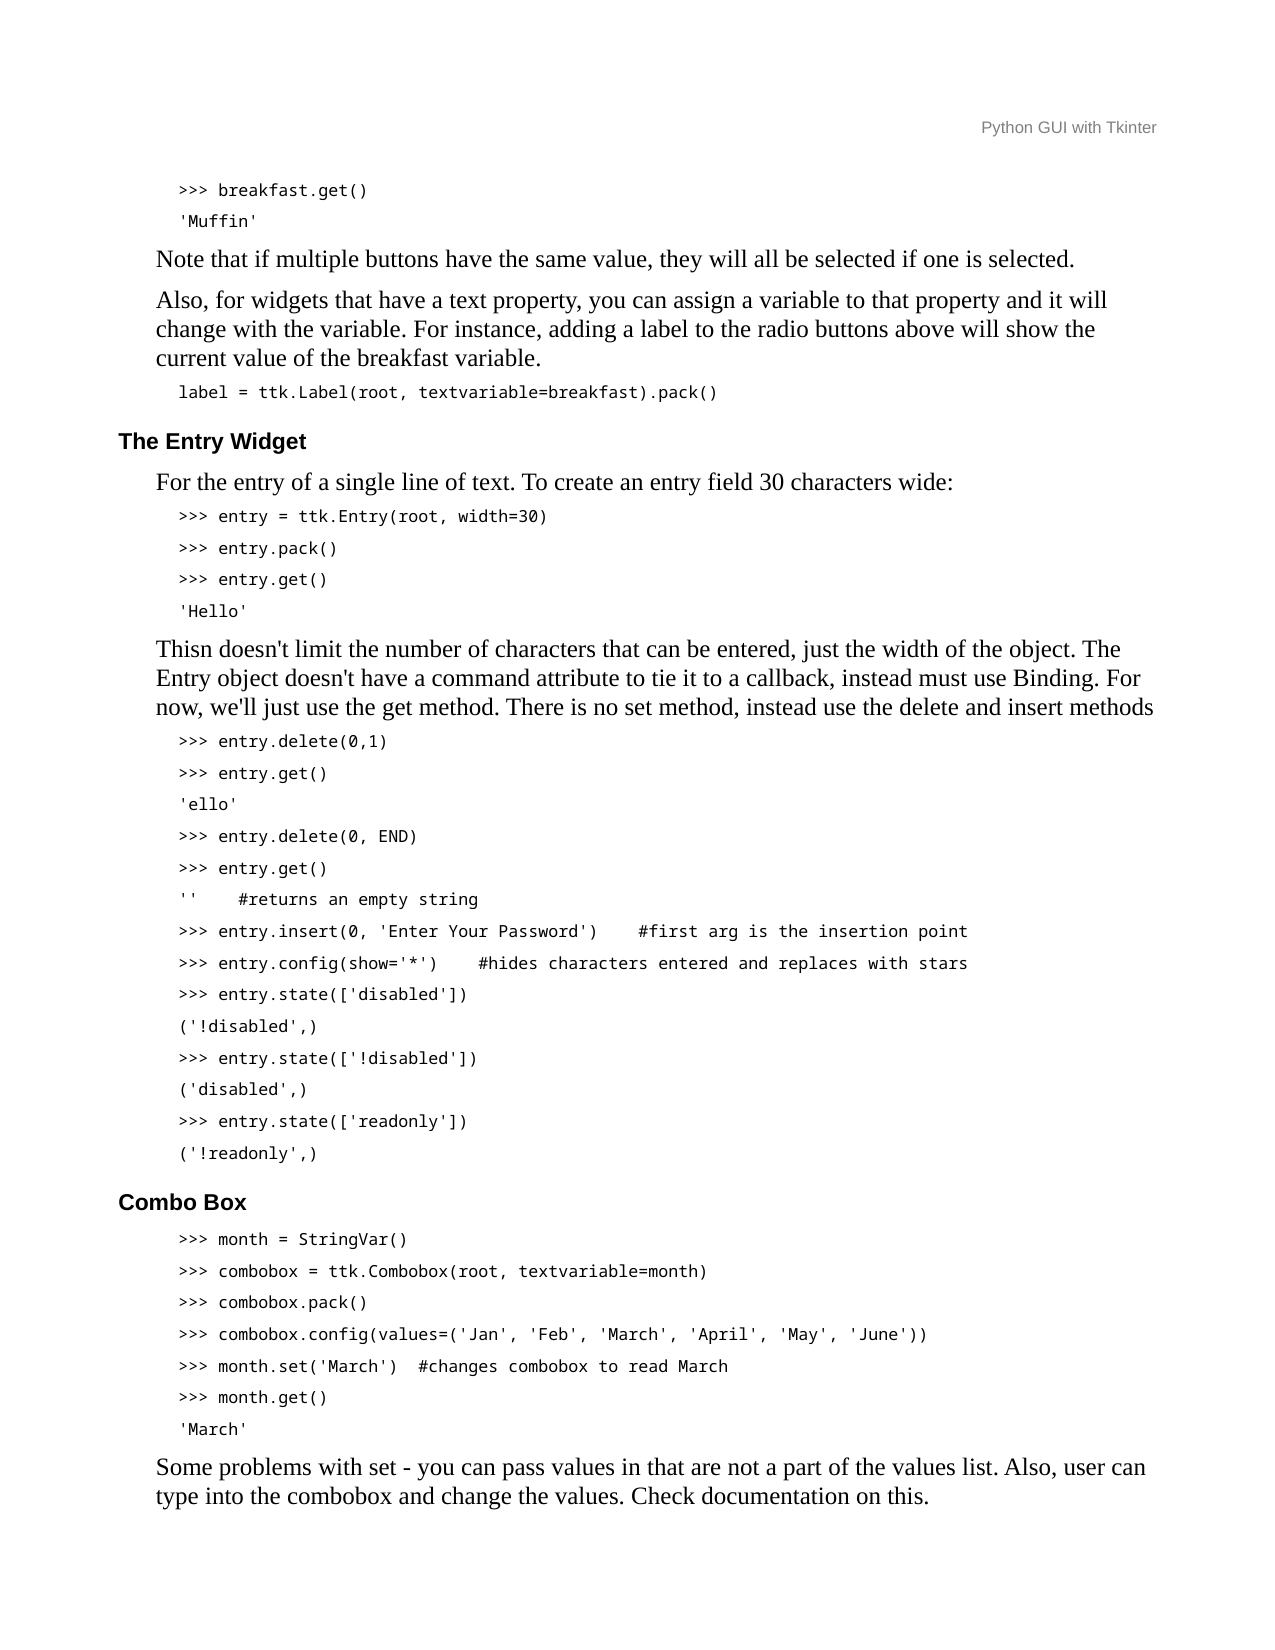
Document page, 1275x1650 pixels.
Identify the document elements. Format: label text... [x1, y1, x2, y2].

text >>> month.set('March') #changes combobox to read March [178, 1354, 1157, 1377]
subtitle Combo Box [118, 1189, 1157, 1215]
text ('!readonly',) [178, 1141, 1157, 1164]
text >>> entry.get() [178, 568, 1157, 591]
subtitle The Entry Widget [118, 428, 1157, 454]
text For the entry of a single line of text. To create an entry field 30 characters wide: [156, 467, 1157, 496]
text Thisn doesn't limit the number of characters that can be entered, just the width of the object. The Entry object doesn't have a command attribute to tie it to a callback, instead must use Binding. For now, we'll just use the get method. There is no set method, instead use the delete and insert methods [156, 634, 1157, 721]
text >>> entry.delete(0, END) [178, 824, 1157, 847]
text ('!disabled',) [178, 1014, 1157, 1037]
text >>> entry.insert(0, 'Enter Your Password') #first arg is the insertion point [178, 919, 1157, 942]
text >>> entry.state(['!disabled']) [178, 1046, 1157, 1069]
text >>> entry = ttk.Entry(root, width=30) [178, 505, 1157, 527]
text Some problems with set - you can pass values in that are not a part of the values list. Also, user can type into the combobox and change the values. Check documentation on this. [156, 1452, 1157, 1510]
text >>> entry.state(['readonly']) [178, 1109, 1157, 1132]
text 'Muffin' [178, 210, 1157, 232]
text >>> entry.pack() [178, 536, 1157, 559]
text ('disabled',) [178, 1078, 1157, 1101]
text Also, for widgets that have a text property, you can assign a variable to that property and it will change with the variable. For instance, adding a label to the radio buttons above will show the current value of the breakfast variable. [156, 285, 1157, 371]
text >>> combobox.config(values=('Jan', 'Feb', 'March', 'April', 'May', 'June')) [178, 1323, 1157, 1346]
text >>> entry.get() [178, 856, 1157, 879]
text '' #returns an empty string [178, 888, 1157, 911]
text >>> combobox.pack() [178, 1291, 1157, 1314]
text >>> month = StringVar() [178, 1228, 1157, 1251]
text >>> breakfast.get() [178, 178, 1157, 201]
text 'ello' [178, 793, 1157, 816]
text 'March' [178, 1418, 1157, 1441]
text Note that if multiple buttons have the same value, they will all be selected if one is selected. [156, 244, 1157, 273]
text >>> combobox = ttk.Combobox(root, textvariable=month) [178, 1259, 1157, 1282]
text >>> entry.get() [178, 761, 1157, 784]
text >>> entry.state(['disabled']) [178, 983, 1157, 1006]
text >>> month.get() [178, 1386, 1157, 1409]
text label = ttk.Label(root, textvariable=breakfast).pack() [178, 380, 1157, 403]
text >>> entry.delete(0,1) [178, 729, 1157, 752]
text >>> entry.config(show='*') #hides characters entered and replaces with stars [178, 951, 1157, 974]
text 'Hello' [178, 600, 1157, 622]
